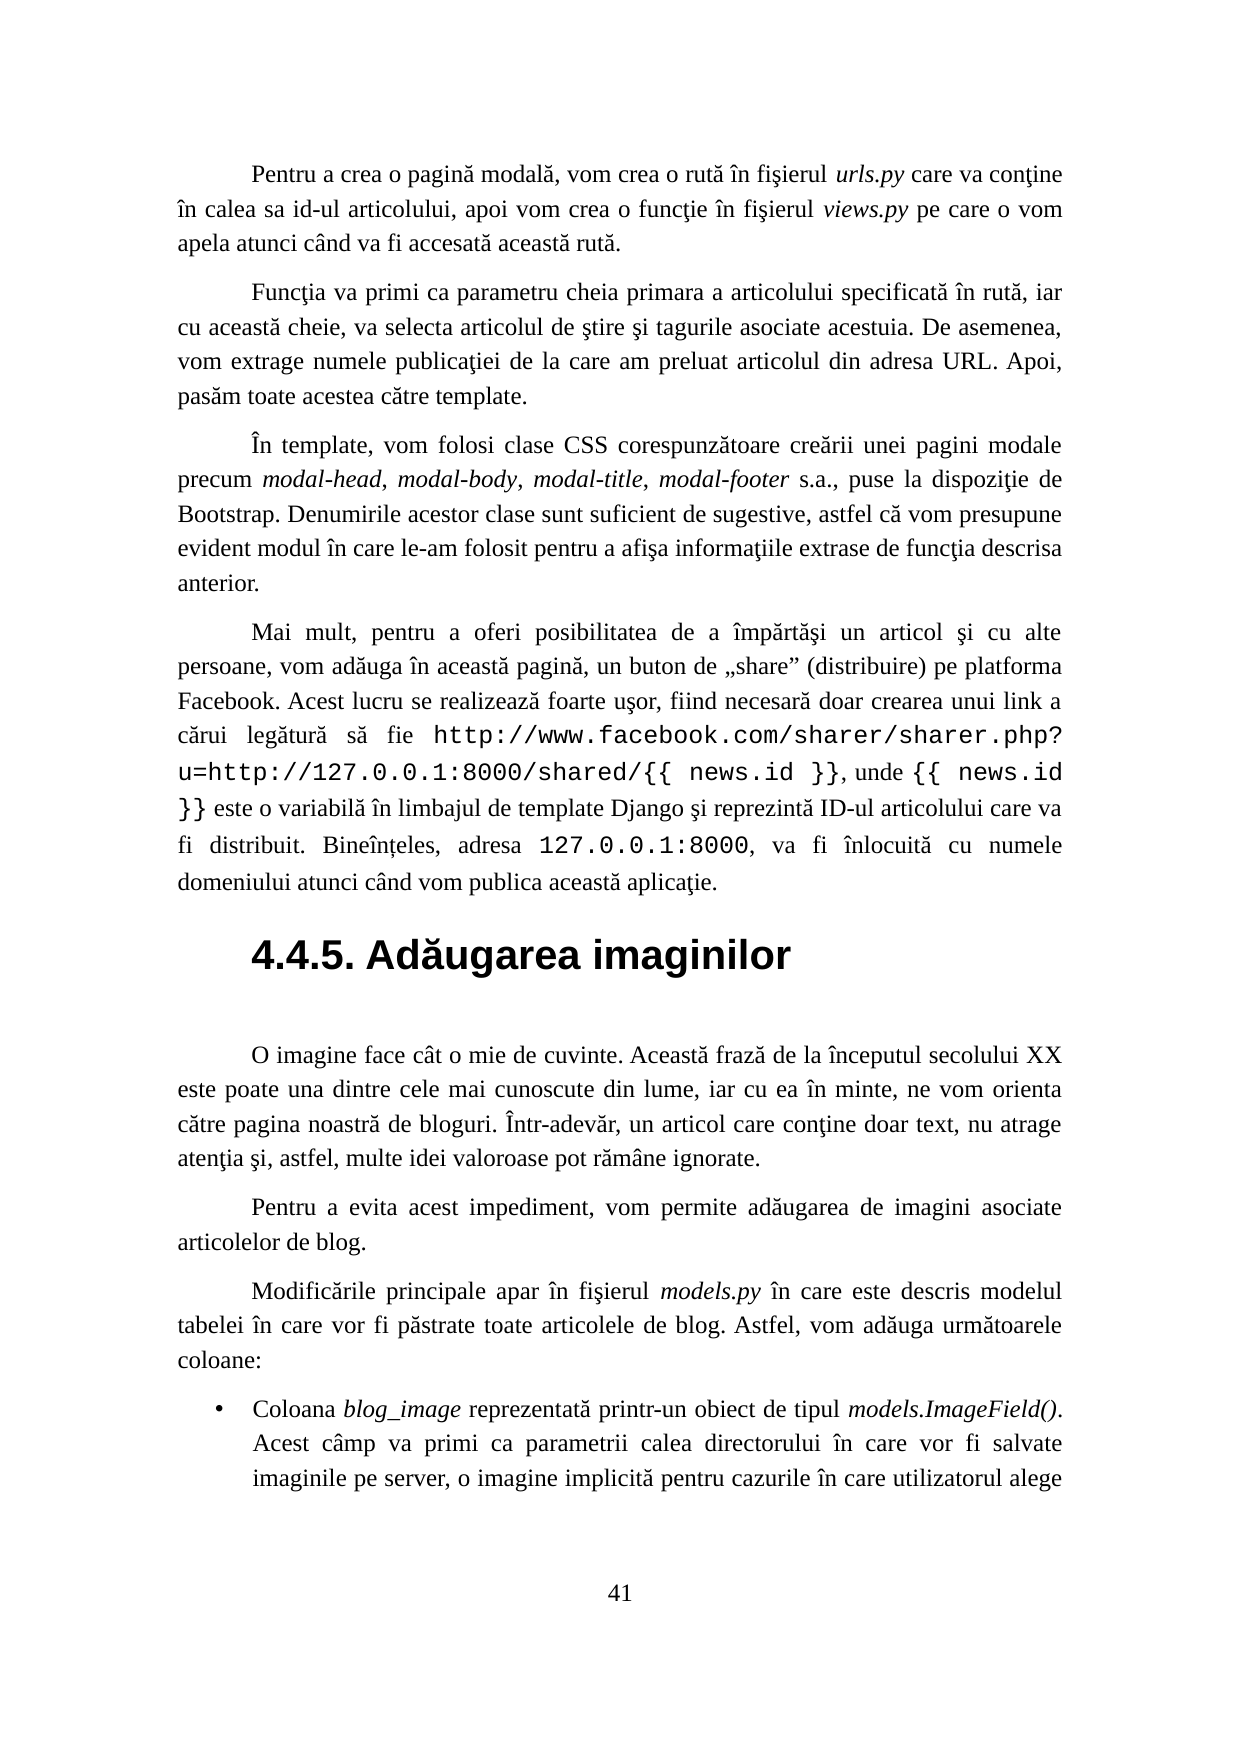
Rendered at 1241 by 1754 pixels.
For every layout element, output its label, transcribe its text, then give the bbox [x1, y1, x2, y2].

subtitle 4.4.5. Adăugarea imaginilor [177, 930, 1063, 978]
text O imagine face cât o mie de cuvinte. Această frază de la începutul secolului XX este poate una dintre cele mai cunoscute din lume, iar cu ea în minte, ne vom orienta către pagina noastră de bloguri. Într-adevăr, un articol care conţine doar text, nu atrage atenţia şi, astfel, multe idei valoroase pot rămâne ignorate. [177, 1040, 1063, 1172]
text În template, vom folosi clase CSS corespunzătoare creării unei pagini modale precum modal-head, modal-body, modal-title, modal-footer s.a., puse la dispoziţie de Bootstrap. Denumirile acestor clase sunt suficient de sugestive, astfel că vom presupune evident modul în care le-am folosit pentru a afişa informaţiile extrase de funcţia descrisa anterior. [177, 430, 1063, 597]
text Modificările principale apar în fişierul models.py în care este descris modelul tabelei în care vor fi păstrate toate articolele de blog. Astfel, vom adăuga următoarele coloane: [177, 1276, 1063, 1373]
text Pentru a crea o pagină modală, vom crea o rută în fişierul urls.py care va conţine în calea sa id-ul articolului, apoi vom crea o funcţie în fişierul views.py pe care o vom apela atunci când va fi accesată această rută. [177, 159, 1063, 257]
text Mai mult, pentru a oferi posibilitatea de a împărtăşi un articol şi cu alte persoane, vom adăuga în această pagină, un buton de „share” (distribuire) pe platforma Facebook. Acest lucru se realizează foarte uşor, fiind necesară doar crearea unui link a cărui legătură să fie http://www.facebook.com/sharer/sharer.php?u=http://127.0.0.1:8000/shared/{{ news.id }}, unde {{ news.id }} este o variabilă în limbajul de template Django şi reprezintă ID-ul articolului care va fi distribuit. Bineînțeles, adresa 127.0.0.1:8000, va fi înlocuită cu numele domeniului atunci când vom publica această aplicaţie. [177, 617, 1063, 895]
text Pentru a evita acest impediment, vom permite adăugarea de imagini asociate articolelor de blog. [177, 1192, 1063, 1256]
list Coloana blog_image reprezentată printr-un obiect de tipul models.ImageField(). Acest câmp va primi ca parametrii calea directorului în care vor fi salvate imaginile pe server, o imagine implicită pentru cazurile în care utilizatorul alege [215, 1394, 1063, 1492]
text Funcţia va primi ca parametru cheia primara a articolului specificată în rută, iar cu această cheie, va selecta articolul de ştire şi tagurile asociate acestuia. De asemenea, vom extrage numele publicaţiei de la care am preluat articolul din adresa URL. Apoi, pasăm toate acestea către template. [177, 277, 1063, 410]
